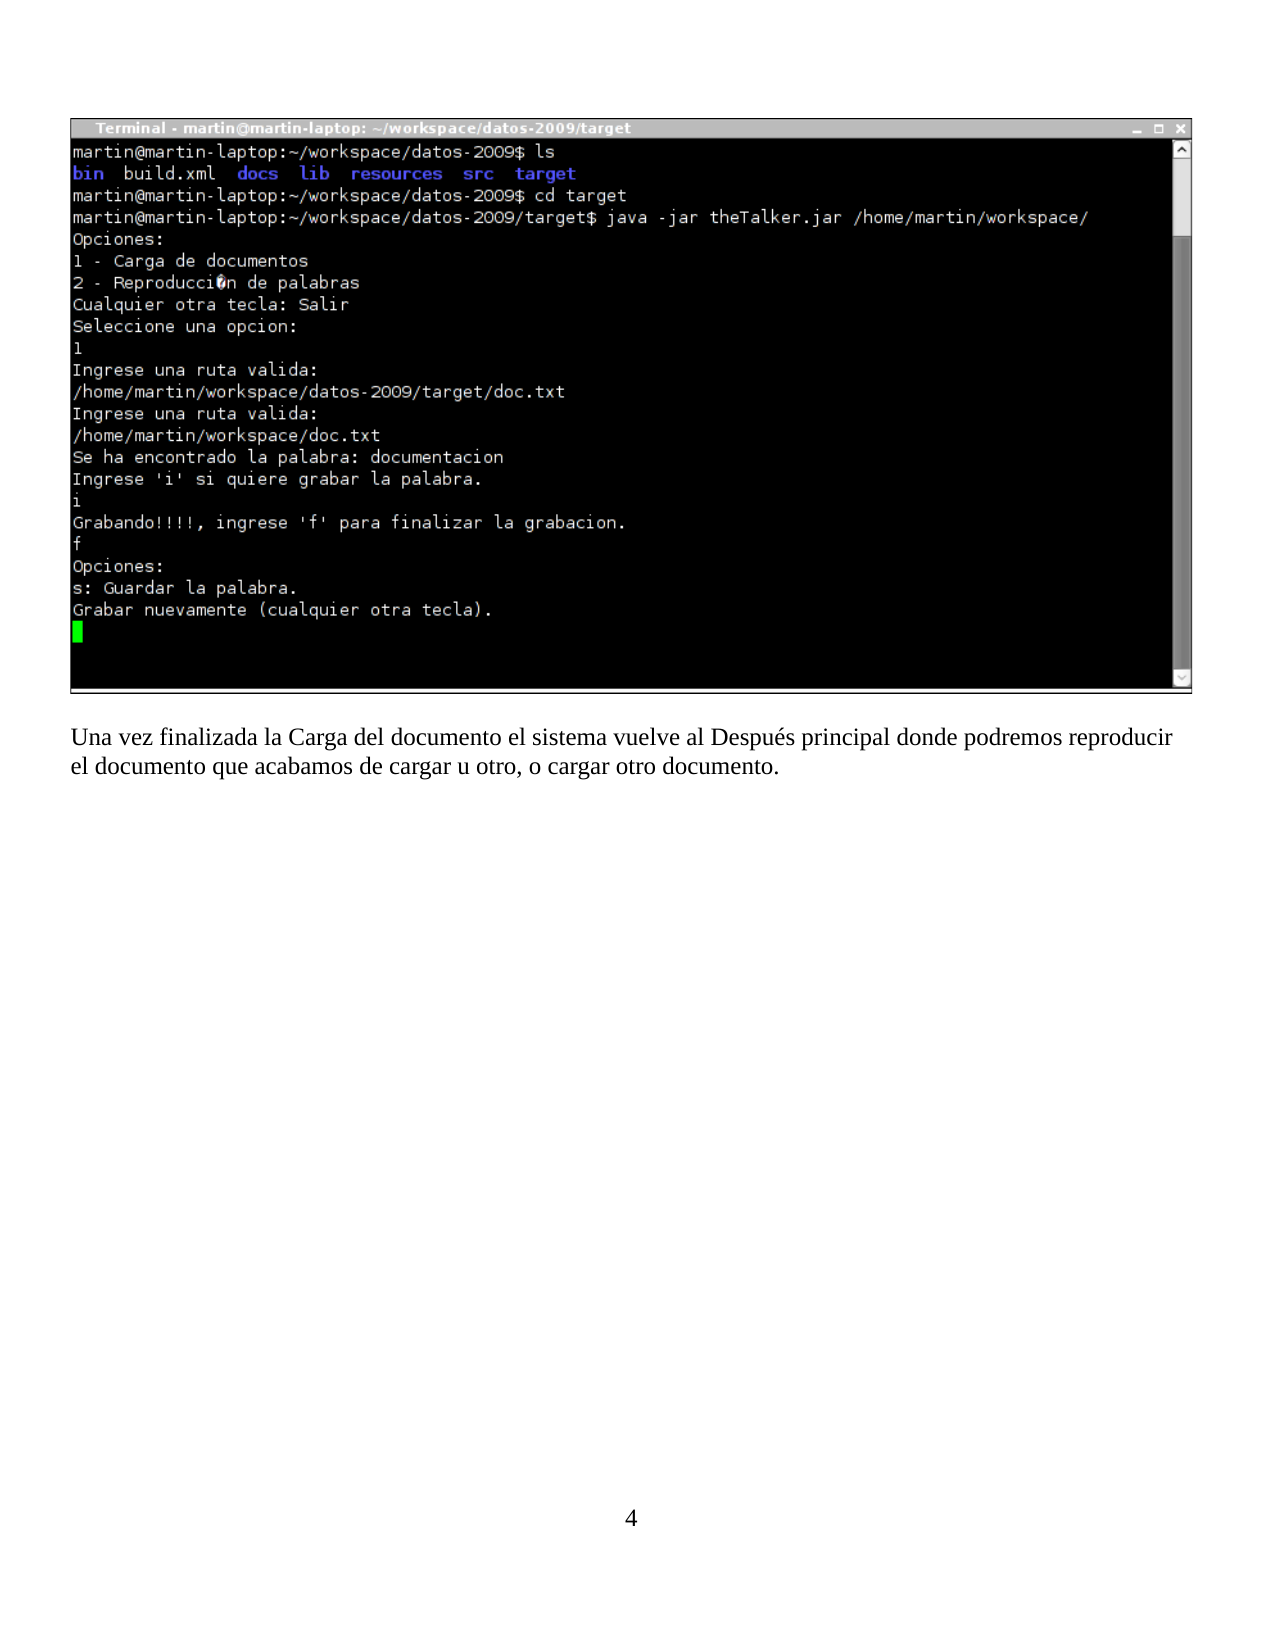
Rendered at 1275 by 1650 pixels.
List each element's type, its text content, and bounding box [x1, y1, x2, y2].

text Una vez finalizada la Carga del documento el sistema vuelve al Después principal donde podremos reproducir el documento que acabamos de cargar u otro, o cargar otro documento. [70, 722, 1192, 780]
picture [70, 118, 1193, 694]
